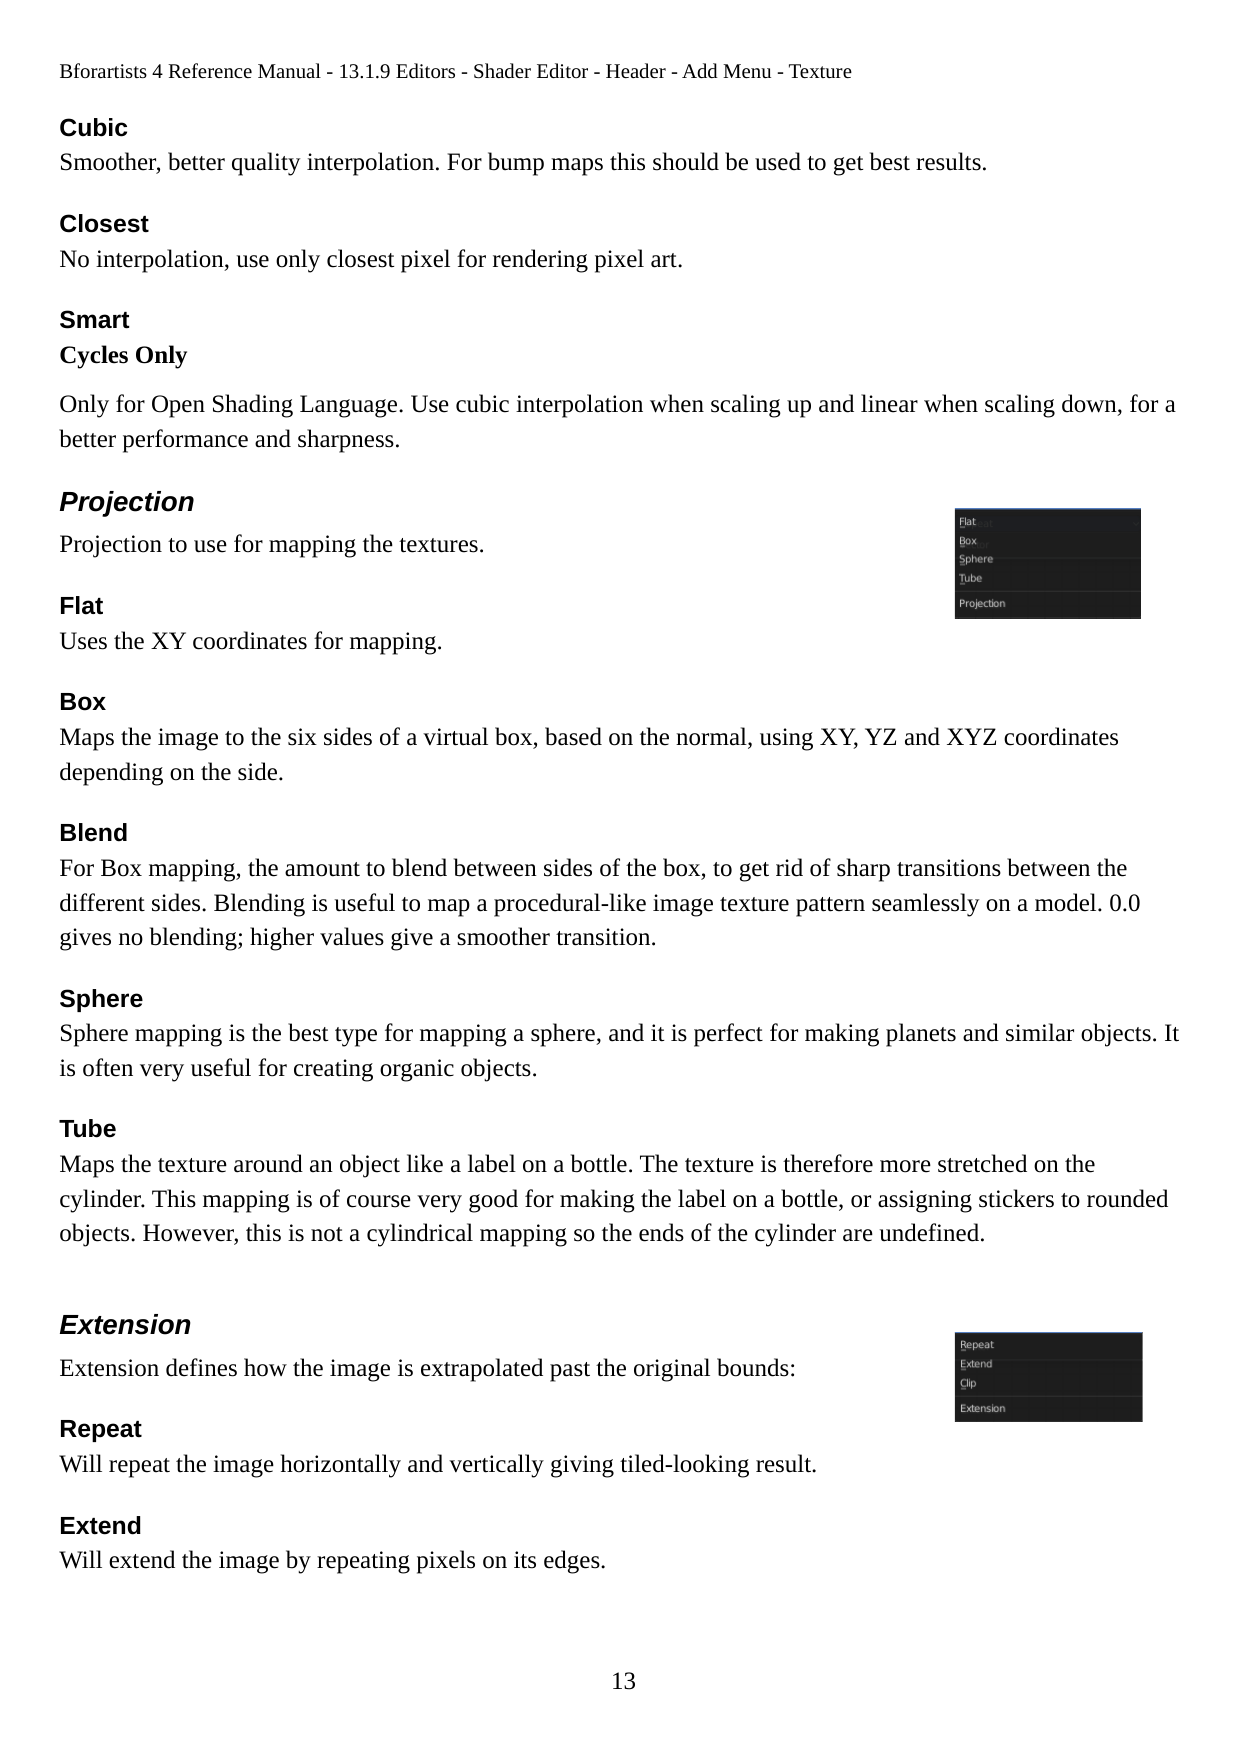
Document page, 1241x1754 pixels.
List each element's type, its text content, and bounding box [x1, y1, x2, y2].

subtitle Closest [59, 209, 1181, 237]
subtitle Sphere [59, 984, 1181, 1012]
text Smoother, better quality interpolation. For bump maps this should be used to get best results. [59, 147, 1181, 176]
subtitle Extend [59, 1511, 1181, 1539]
text No interpolation, use only closest pixel for rendering pixel art. [59, 244, 1181, 272]
subtitle Tube [59, 1114, 1181, 1143]
text Maps the image to the six sides of a virtual box, based on the normal, using XY, YZ and XYZ coordinates depending on the side. [59, 722, 1181, 786]
text For Box mapping, the amount to blend between sides of the box, to get rid of sharp transitions between the different sides. Blending is useful to map a procedural-like image texture pattern seamlessly on a model. 0.0 gives no blending; higher values give a smoother transition. [59, 853, 1181, 951]
text [1141, 529, 1181, 558]
subtitle Smart [59, 305, 1181, 334]
text Only for Open Shading Language. Use cubic interpolation when scaling up and linear when scaling down, for a better performance and sharpness. [59, 389, 1181, 452]
subtitle Cubic [59, 113, 1181, 141]
text Will extend the image by repeating pixels on its edges. [59, 1546, 1181, 1574]
subtitle Flat [59, 591, 1181, 620]
subtitle Blend [59, 818, 1181, 847]
text Will repeat the image horizontally and vertically giving tiled-looking result. [59, 1449, 1181, 1478]
picture [954, 508, 1141, 619]
text Uses the XY coordinates for mapping. [59, 626, 1181, 655]
text Projection to use for mapping the textures. [59, 529, 954, 558]
text Cycles Only [59, 340, 1181, 369]
subtitle Box [59, 687, 1181, 716]
text Maps the texture around an object like a label on a bottle. The texture is therefore more stretched on the cylinder. This mapping is of course very good for making the label on a bottle, or assigning stickers to rounded objects. However, this is not a cylindrical mapping so the ends of the cylinder are undefined. [59, 1149, 1181, 1247]
picture [954, 1332, 1143, 1422]
text Sphere mapping is the best type for mapping a sphere, and it is perfect for making planets and similar objects. It is often very useful for creating organic objects. [59, 1018, 1181, 1082]
text Extension defines how the image is extrapolated past the original bounds: [59, 1353, 954, 1382]
subtitle Projection [59, 485, 1181, 517]
subtitle Repeat [59, 1414, 1181, 1443]
subtitle Extension [59, 1308, 1181, 1340]
